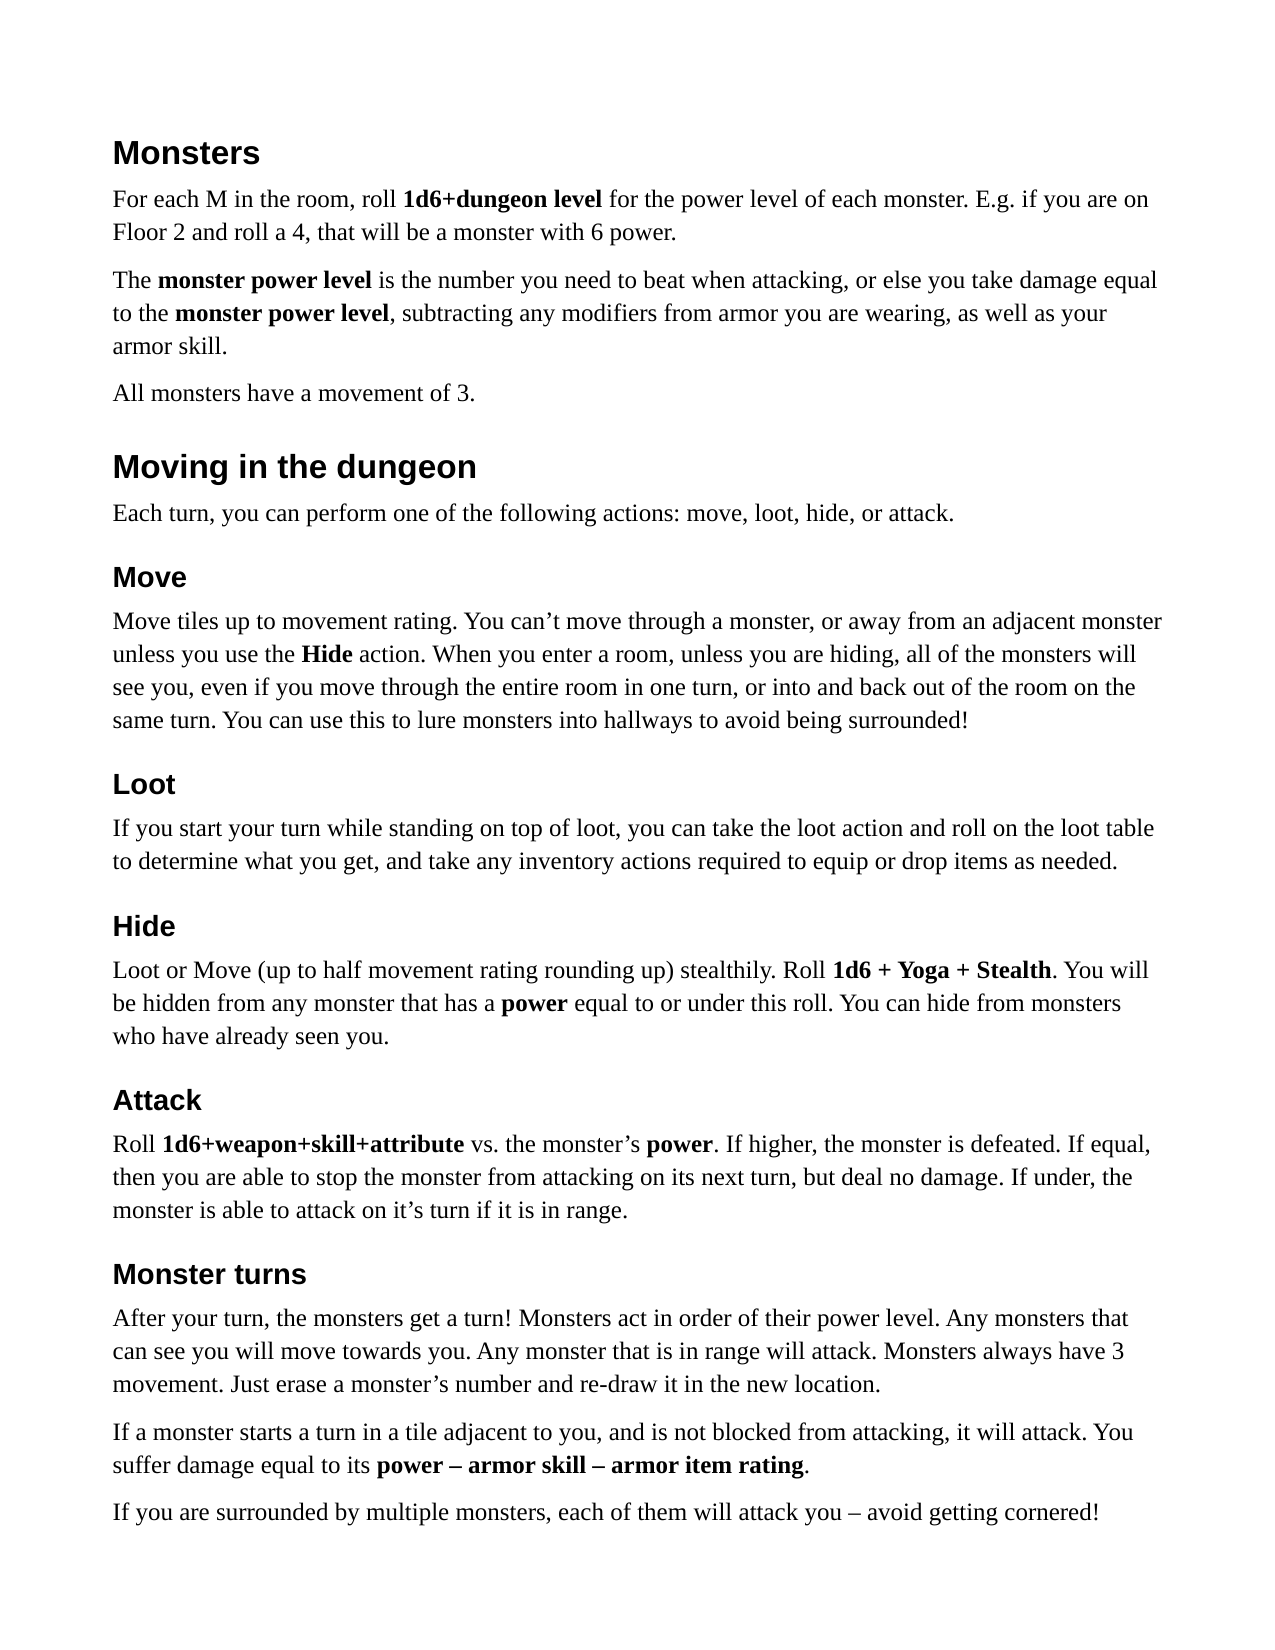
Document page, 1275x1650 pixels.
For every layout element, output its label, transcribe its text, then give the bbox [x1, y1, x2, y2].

text If a monster starts a turn in a tile adjacent to you, and is not blocked from attacking, it will attack. You suffer damage equal to its power – armor skill – armor item rating. [112, 1417, 1162, 1479]
text If you are surrounded by multiple monsters, each of them will attack you – avoid getting cornered! [112, 1497, 1162, 1526]
text Each turn, you can perform one of the following actions: move, loot, hide, or attack. [112, 498, 1162, 527]
text Loot or Move (up to half movement rating rounding up) stealthily. Roll 1d6 + Yoga + Stealth. You will be hidden from any monster that has a power equal to or under this roll. You can hide from monsters who have already seen you. [112, 955, 1162, 1049]
subtitle Attack [112, 1083, 1162, 1116]
subtitle Hide [112, 909, 1162, 942]
subtitle Moving in the dungeon [112, 447, 1162, 485]
text The monster power level is the number you need to beat when attacking, or else you take damage equal to the monster power level, subtracting any modifiers from armor you are wearing, as well as your armor skill. [112, 265, 1162, 360]
subtitle Monsters [112, 133, 1162, 172]
text After your turn, the monsters get a turn! Monsters act in order of their power level. Any monsters that can see you will move towards you. Any monster that is in range will attack. Monsters always have 3 movement. Just erase a monster’s number and re-draw it in the new location. [112, 1303, 1162, 1398]
text If you start your turn while standing on top of loot, you can take the loot action and roll on the loot table to determine what you get, and take any inventory actions required to equip or drop items as needed. [112, 813, 1162, 875]
subtitle Monster turns [112, 1257, 1162, 1291]
text Roll 1d6+weapon+skill+attribute vs. the monster’s power. If higher, the monster is defeated. If equal, then you are able to stop the monster from attacking on its next turn, but deal no damage. If under, the monster is able to attack on it’s turn if it is in range. [112, 1129, 1162, 1224]
subtitle Move [112, 560, 1162, 594]
subtitle Loot [112, 767, 1162, 801]
text Move tiles up to movement rating. You can’t move through a monster, or away from an adjacent monster unless you use the Hide action. When you enter a room, unless you are hiding, all of the monsters will see you, even if you move through the entire room in one turn, or into and back out of the room on the same turn. You can use this to lure monsters into hallways to avoid being surrounded! [112, 606, 1162, 734]
text For each M in the room, roll 1d6+dungeon level for the power level of each monster. E.g. if you are on Floor 2 and roll a 4, that will be a monster with 6 power. [112, 184, 1162, 246]
text All monsters have a movement of 3. [112, 378, 1162, 407]
